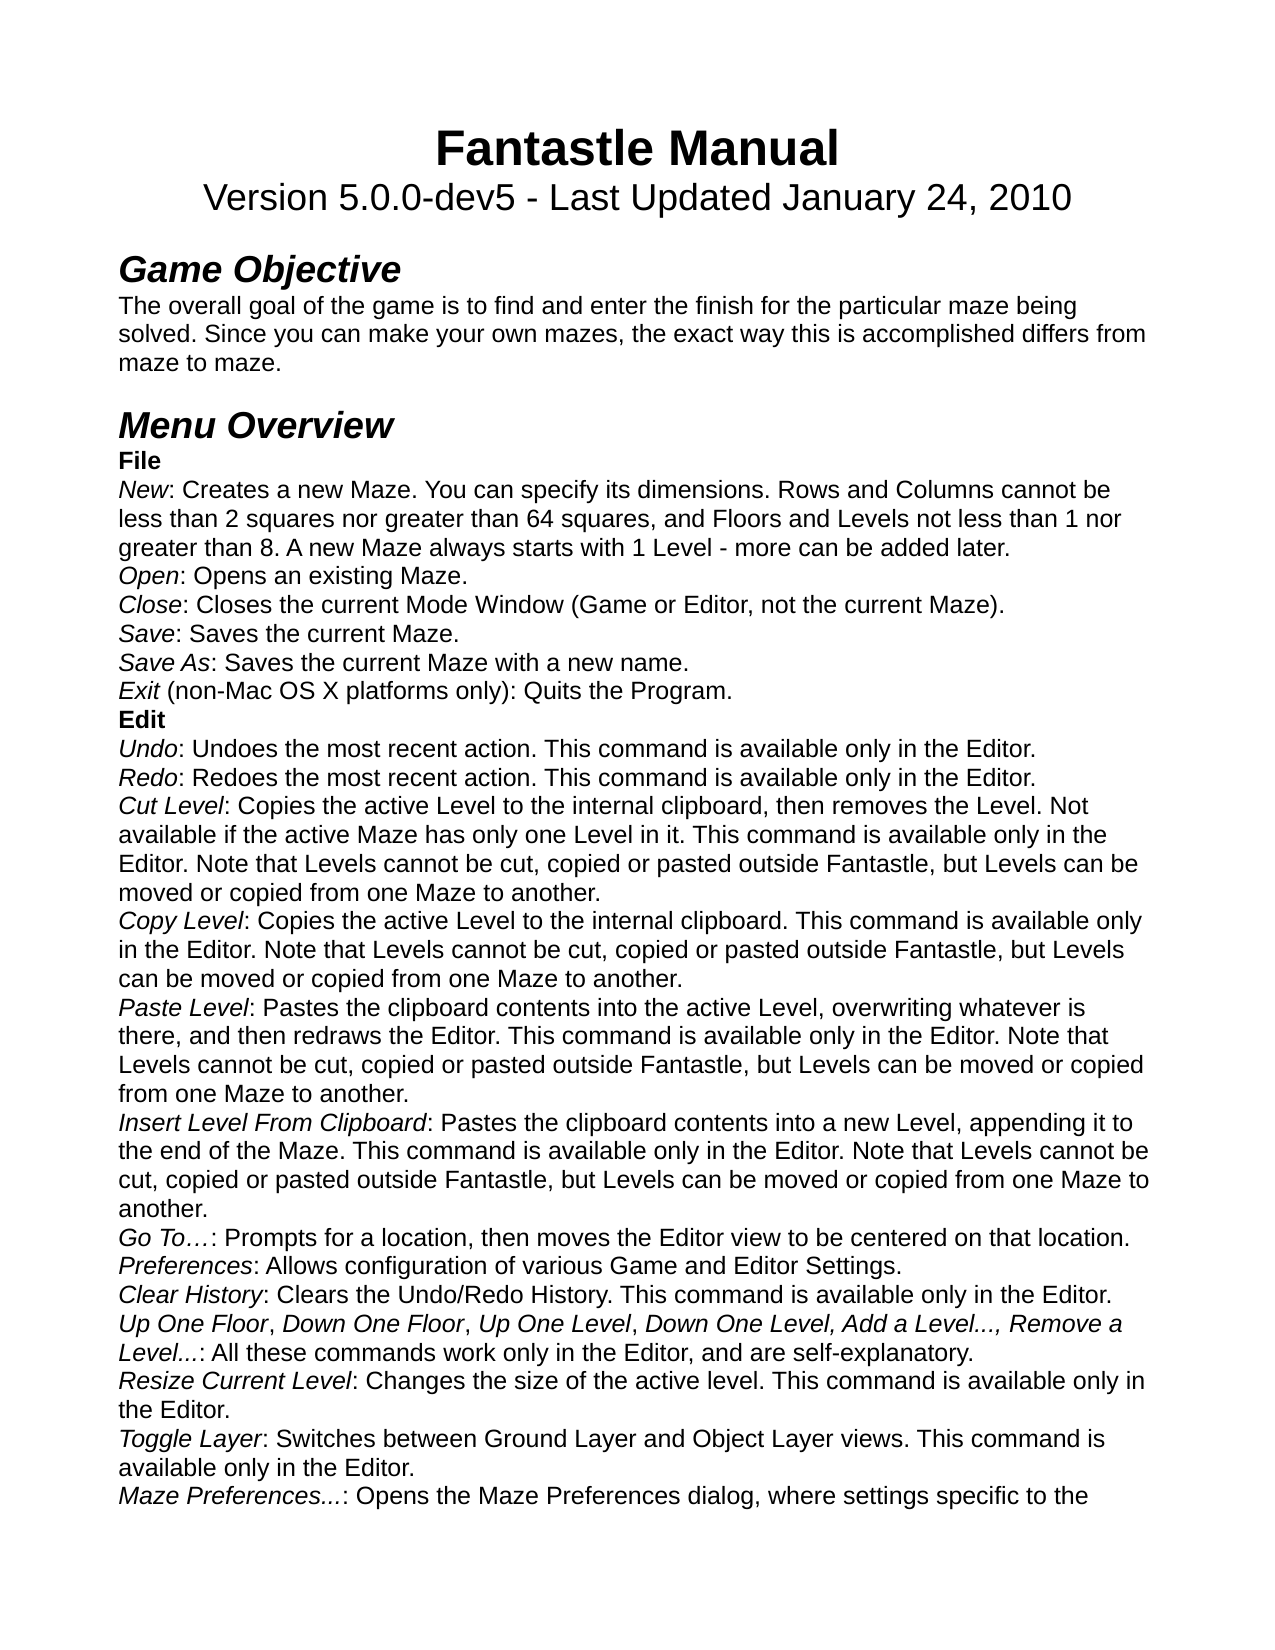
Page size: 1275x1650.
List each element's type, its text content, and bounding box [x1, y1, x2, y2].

text Edit [118, 705, 1157, 734]
text Up One Floor, Down One Floor, Up One Level, Down One Level, Add a Level..., Remove a Level...: All these commands work only in the Editor, and are self-explanatory. [118, 1309, 1157, 1366]
text Paste Level: Pastes the clipboard contents into the active Level, overwriting whatever is there, and then redraws the Editor. This command is available only in the Editor. Note that Levels cannot be cut, copied or pasted outside Fantastle, but Levels can be moved or copied from one Maze to another. [118, 993, 1157, 1108]
text Copy Level: Copies the active Level to the internal clipboard. This command is available only in the Editor. Note that Levels cannot be cut, copied or pasted outside Fantastle, but Levels can be moved or copied from one Maze to another. [118, 906, 1157, 993]
text New: Creates a new Maze. You can specify its dimensions. Rows and Columns cannot be less than 2 squares nor greater than 64 squares, and Floors and Levels not less than 1 nor greater than 8. A new Maze always starts with 1 Level - more can be added later. [118, 475, 1157, 561]
text Save As: Saves the current Maze with a new name. [118, 648, 1157, 676]
text Preferences: Allows configuration of various Game and Editor Settings. [118, 1251, 1157, 1280]
text Go To…: Prompts for a location, then moves the Editor view to be centered on that location. [118, 1223, 1157, 1251]
text Exit (non-Mac OS X platforms only): Quits the Program. [118, 676, 1157, 705]
text Game Objective [118, 247, 1157, 291]
text Undo: Undoes the most recent action. This command is available only in the Editor. [118, 734, 1157, 763]
text File [118, 446, 1157, 475]
text Redo: Redoes the most recent action. This command is available only in the Editor. [118, 763, 1157, 791]
text Close: Closes the current Mode Window (Game or Editor, not the current Maze). [118, 590, 1157, 619]
text Toggle Layer: Switches between Ground Layer and Object Layer views. This command is available only in the Editor. [118, 1424, 1157, 1481]
text The overall goal of the game is to find and enter the finish for the particular maze being solved. Since you can make your own mazes, the exact way this is accomplished differs from maze to maze. [118, 291, 1157, 377]
text Version 5.0.0-dev5 - Last Updated January 24, 2010 [118, 176, 1157, 219]
text Open: Opens an existing Maze. [118, 561, 1157, 590]
text Clear History: Clears the Undo/Redo History. This command is available only in the Editor. [118, 1280, 1157, 1309]
text Menu Overview [118, 403, 1157, 446]
text Save: Saves the current Maze. [118, 619, 1157, 648]
text Insert Level From Clipboard: Pastes the clipboard contents into a new Level, appending it to the end of the Maze. This command is available only in the Editor. Note that Levels cannot be cut, copied or pasted outside Fantastle, but Levels can be moved or copied from one Maze to another. [118, 1108, 1157, 1223]
text Maze Preferences...: Opens the Maze Preferences dialog, where settings specific to the [118, 1481, 1157, 1510]
text Fantastle Manual [118, 118, 1157, 176]
text Cut Level: Copies the active Level to the internal clipboard, then removes the Level. Not available if the active Maze has only one Level in it. This command is available only in the Editor. Note that Levels cannot be cut, copied or pasted outside Fantastle, but Levels can be moved or copied from one Maze to another. [118, 791, 1157, 906]
text Resize Current Level: Changes the size of the active level. This command is available only in the Editor. [118, 1366, 1157, 1424]
